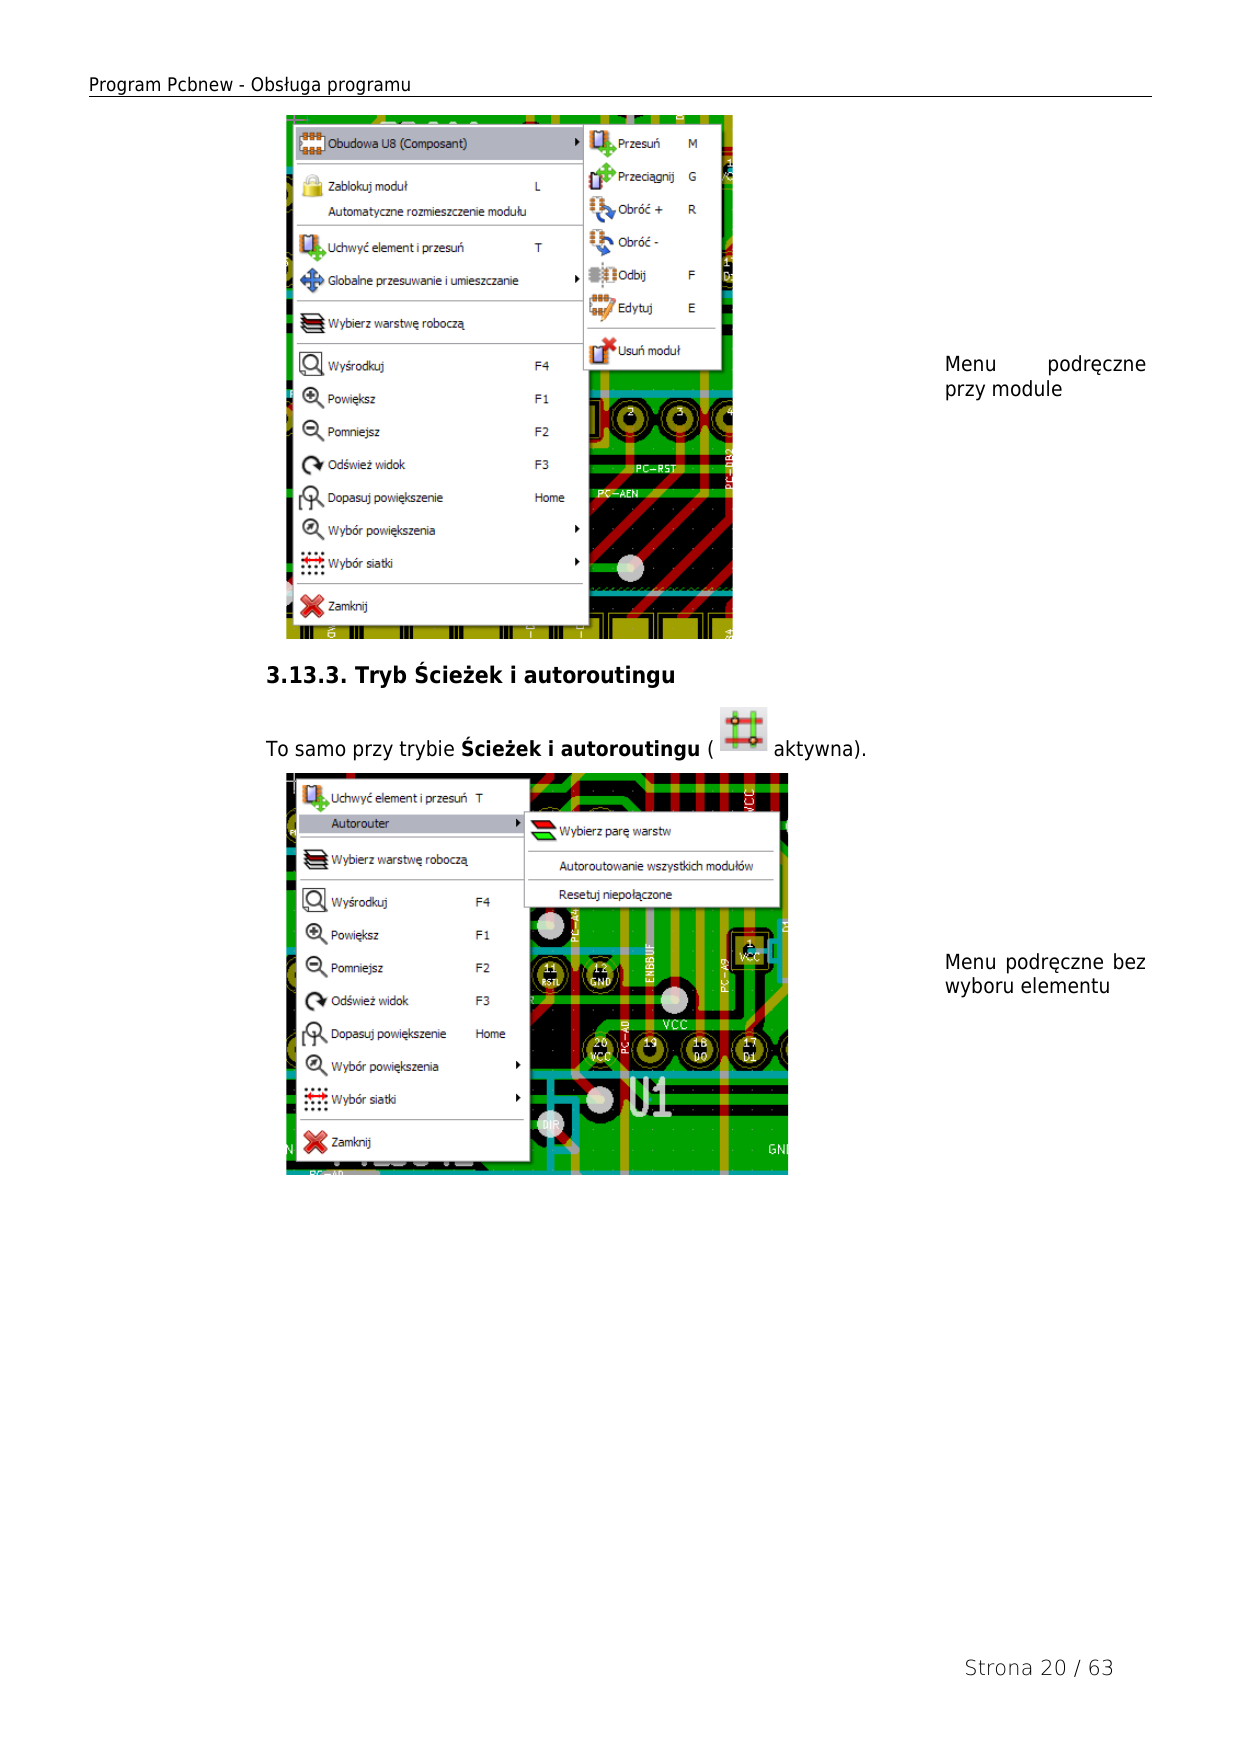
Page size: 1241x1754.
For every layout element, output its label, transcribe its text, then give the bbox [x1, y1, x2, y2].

picture [286, 773, 789, 1175]
picture [286, 115, 733, 639]
subtitle Tryb Ścieżek i autoroutingu [266, 662, 1152, 689]
table_cell Menu podręczne przy module [927, 103, 1152, 651]
table_header Menu podręczne bez wyboru elementu [927, 762, 1152, 1187]
table_header [269, 762, 927, 1187]
text To samo przy trybie Ścieżek i autoroutingu ( aktywna). [266, 701, 1152, 762]
table_cell [269, 103, 927, 651]
